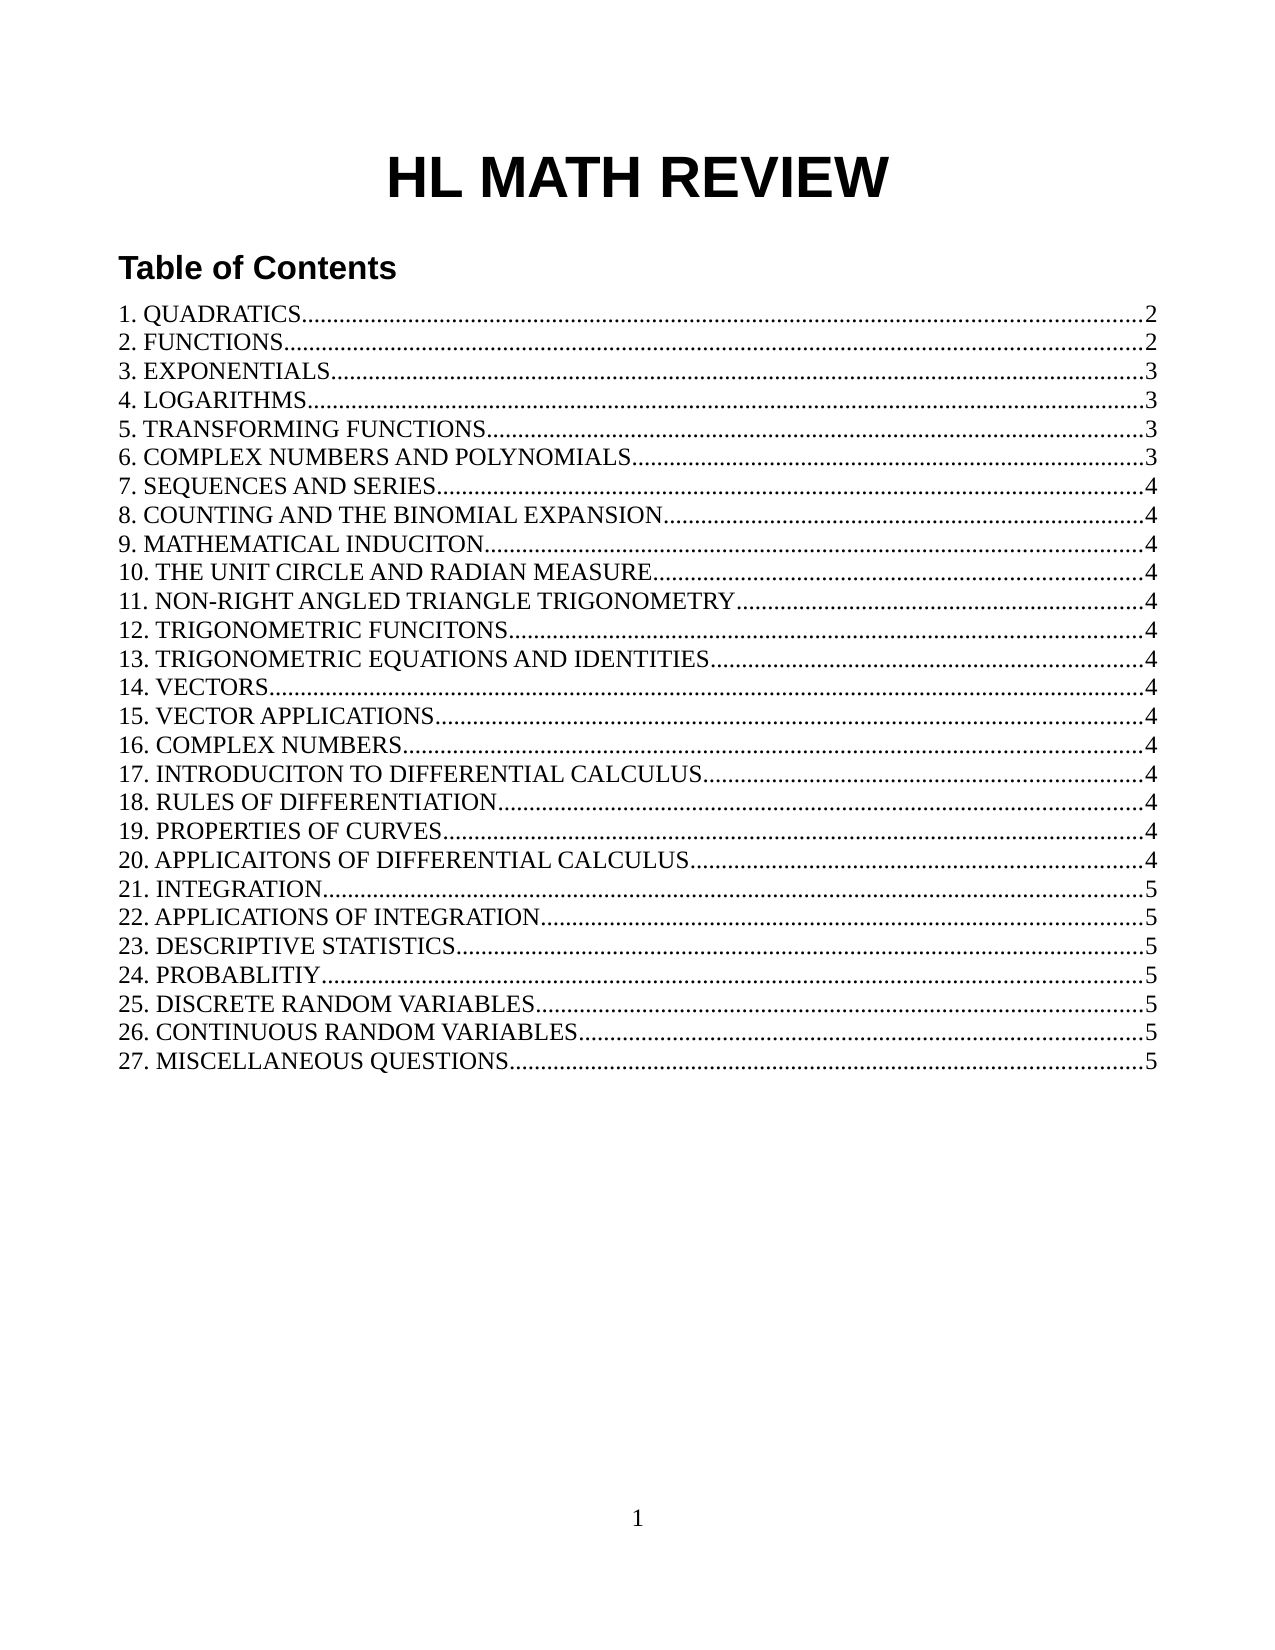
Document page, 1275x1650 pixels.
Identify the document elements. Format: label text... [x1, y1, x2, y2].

text 20. APPLICAITONS OF DIFFERENTIAL CALCULUS 4 [118, 845, 1157, 874]
text 26. CONTINUOUS RANDOM VARIABLES 5 [118, 1017, 1157, 1046]
subtitle Table of Contents [118, 248, 1157, 286]
text 5. TRANSFORMING FUNCTIONS 3 [118, 414, 1157, 442]
text 22. APPLICATIONS OF INTEGRATION 5 [118, 902, 1157, 931]
text 13. TRIGONOMETRIC EQUATIONS AND IDENTITIES 4 [118, 644, 1157, 672]
text 24. PROBABLITIY 5 [118, 960, 1157, 989]
text 23. DESCRIPTIVE STATISTICS 5 [118, 931, 1157, 960]
text 21. INTEGRATION 5 [118, 874, 1157, 902]
title HL MATH REVIEW [118, 143, 1157, 210]
text 18. RULES OF DIFFERENTIATION 4 [118, 787, 1157, 816]
text 11. NON-RIGHT ANGLED TRIANGLE TRIGONOMETRY 4 [118, 586, 1157, 615]
text 2. FUNCTIONS 2 [118, 327, 1157, 356]
text 27. MISCELLANEOUS QUESTIONS 5 [118, 1046, 1157, 1075]
text 1. QUADRATICS 2 [118, 299, 1157, 327]
text 9. MATHEMATICAL INDUCITON 4 [118, 529, 1157, 557]
text 6. COMPLEX NUMBERS AND POLYNOMIALS 3 [118, 442, 1157, 471]
text 8. COUNTING AND THE BINOMIAL EXPANSION 4 [118, 500, 1157, 529]
text 7. SEQUENCES AND SERIES 4 [118, 471, 1157, 500]
text 17. INTRODUCITON TO DIFFERENTIAL CALCULUS 4 [118, 759, 1157, 787]
text 25. DISCRETE RANDOM VARIABLES 5 [118, 989, 1157, 1017]
text 19. PROPERTIES OF CURVES 4 [118, 816, 1157, 845]
text 12. TRIGONOMETRIC FUNCITONS 4 [118, 615, 1157, 644]
text 3. EXPONENTIALS 3 [118, 356, 1157, 385]
text 4. LOGARITHMS 3 [118, 385, 1157, 414]
text 15. VECTOR APPLICATIONS 4 [118, 701, 1157, 730]
text 14. VECTORS 4 [118, 672, 1157, 701]
text 16. COMPLEX NUMBERS 4 [118, 730, 1157, 759]
text 10. THE UNIT CIRCLE AND RADIAN MEASURE 4 [118, 557, 1157, 586]
